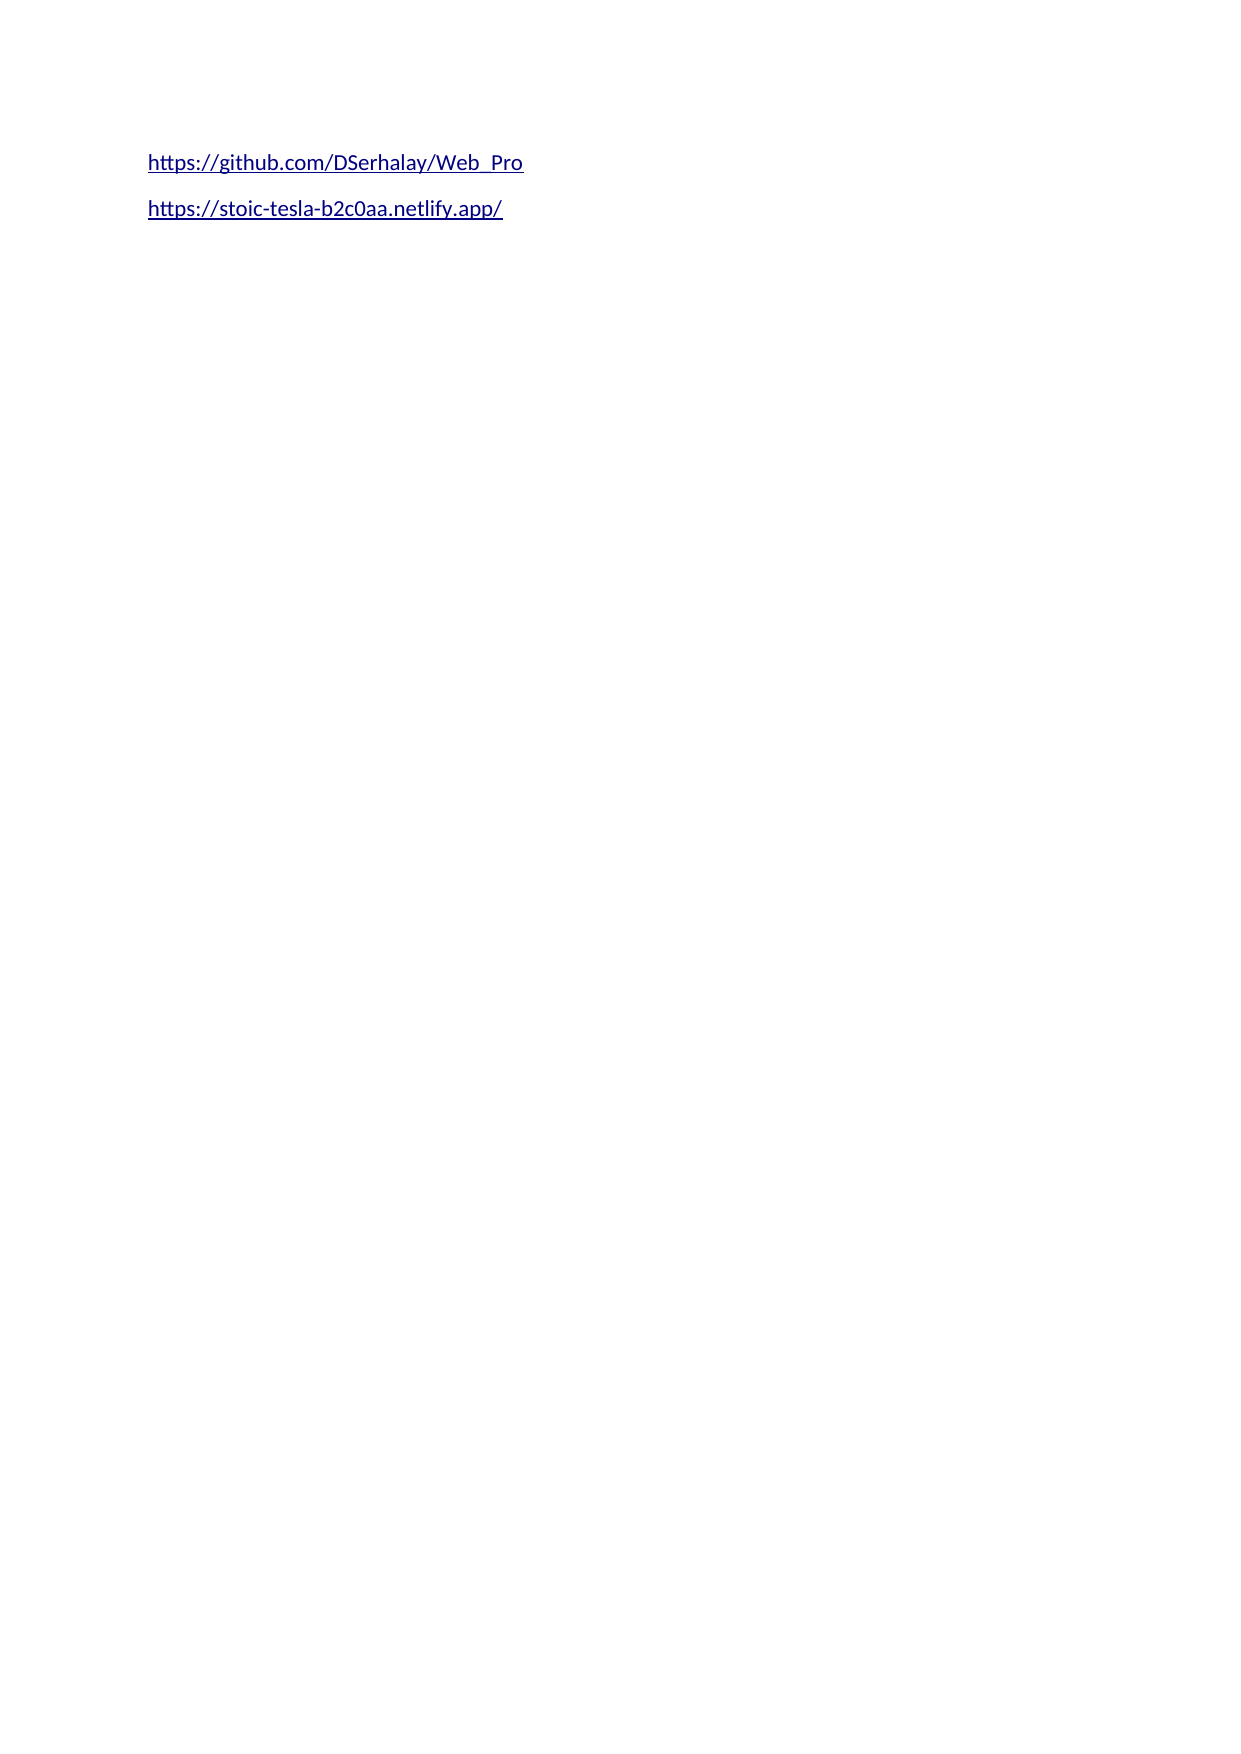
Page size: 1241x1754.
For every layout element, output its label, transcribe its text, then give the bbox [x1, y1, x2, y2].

text https://github.com/DSerhalay/Web_Pro [148, 148, 1093, 176]
text https://stoic-tesla-b2c0aa.netlify.app/ [148, 194, 1093, 222]
